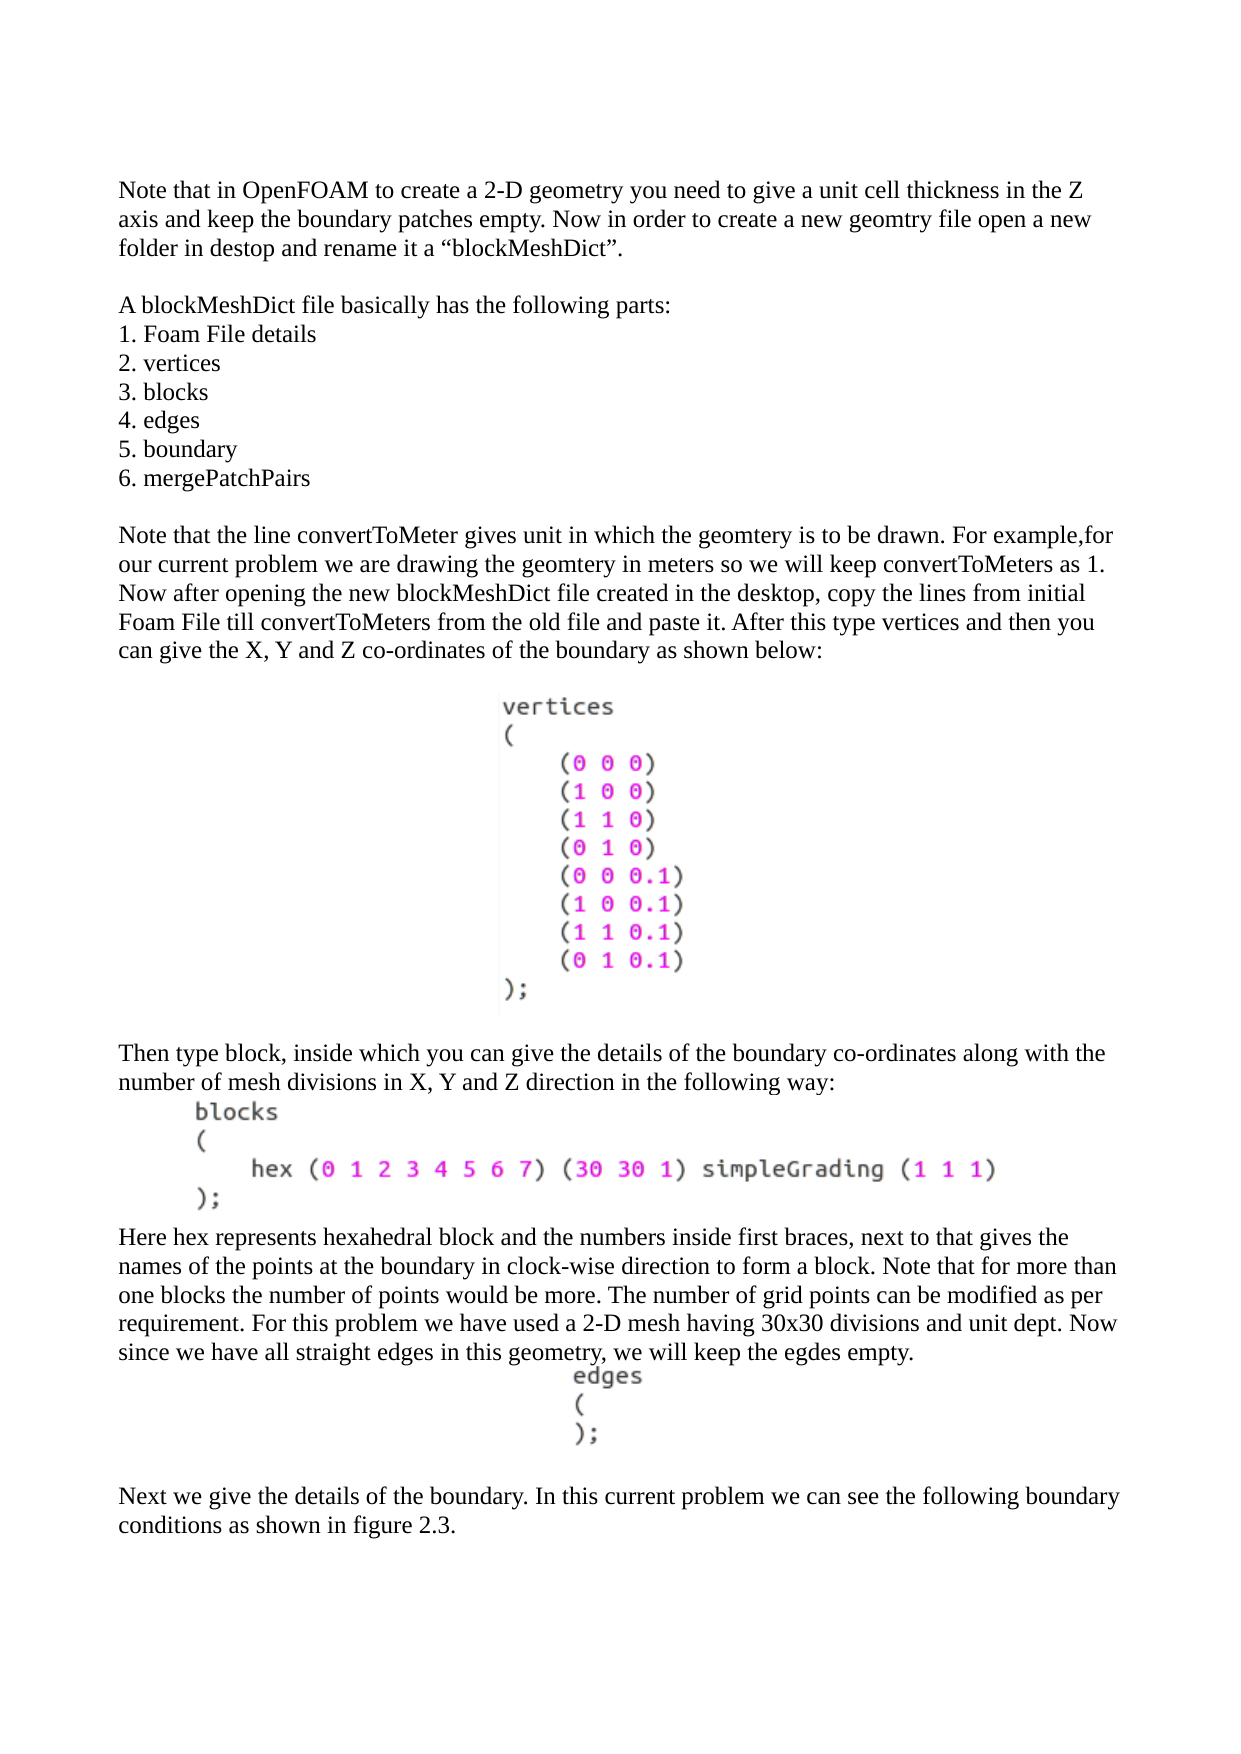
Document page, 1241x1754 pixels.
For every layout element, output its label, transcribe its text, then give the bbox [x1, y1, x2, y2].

text A blockMeshDict file basically has the following parts: [118, 291, 1122, 319]
text 2. vertices [118, 348, 1122, 377]
text 1. Foam File details [118, 319, 1122, 348]
picture [498, 693, 742, 1015]
text Here hex represents hexahedral block and the numbers inside first braces, next to that gives the names of the points at the boundary in clock-wise direction to form a block. Note that for more than one blocks the number of points would be more. The number of grid points can be modified as per requirement. For this problem we have used a 2-D mesh having 30x30 divisions and unit dept. Now since we have all straight edges in this geometry, we will keep the egdes empty. [118, 1096, 1122, 1366]
text 5. boundary [118, 434, 1122, 463]
text Then type block, inside which you can give the details of the boundary co-ordinates along with the number of mesh divisions in X, Y and Z direction in the following way: [118, 1038, 1122, 1096]
text Note that in OpenFOAM to create a 2-D geometry you need to give a unit cell thickness in the Z axis and keep the boundary patches empty. Now in order to create a new geomtry file open a new folder in destop and rename it a “blockMeshDict”. [118, 176, 1122, 262]
text 3. blocks [118, 377, 1122, 406]
picture [192, 1095, 1048, 1223]
text 6. mergePatchPairs [118, 463, 1122, 492]
picture [570, 1366, 670, 1455]
text 4. edges [118, 406, 1122, 434]
text Next we give the details of the boundary. In this current problem we can see the following boundary conditions as shown in figure 2.3. [118, 1481, 1122, 1538]
text Note that the line convertToMeter gives unit in which the geomtery is to be drawn. For example,for our current problem we are drawing the geomtery in meters so we will keep convertToMeters as 1. Now after opening the new blockMeshDict file created in the desktop, copy the lines from initial Foam File till convertToMeters from the old file and paste it. After this type vertices and then you can give the X, Y and Z co-ordinates of the boundary as shown below: [118, 521, 1122, 664]
